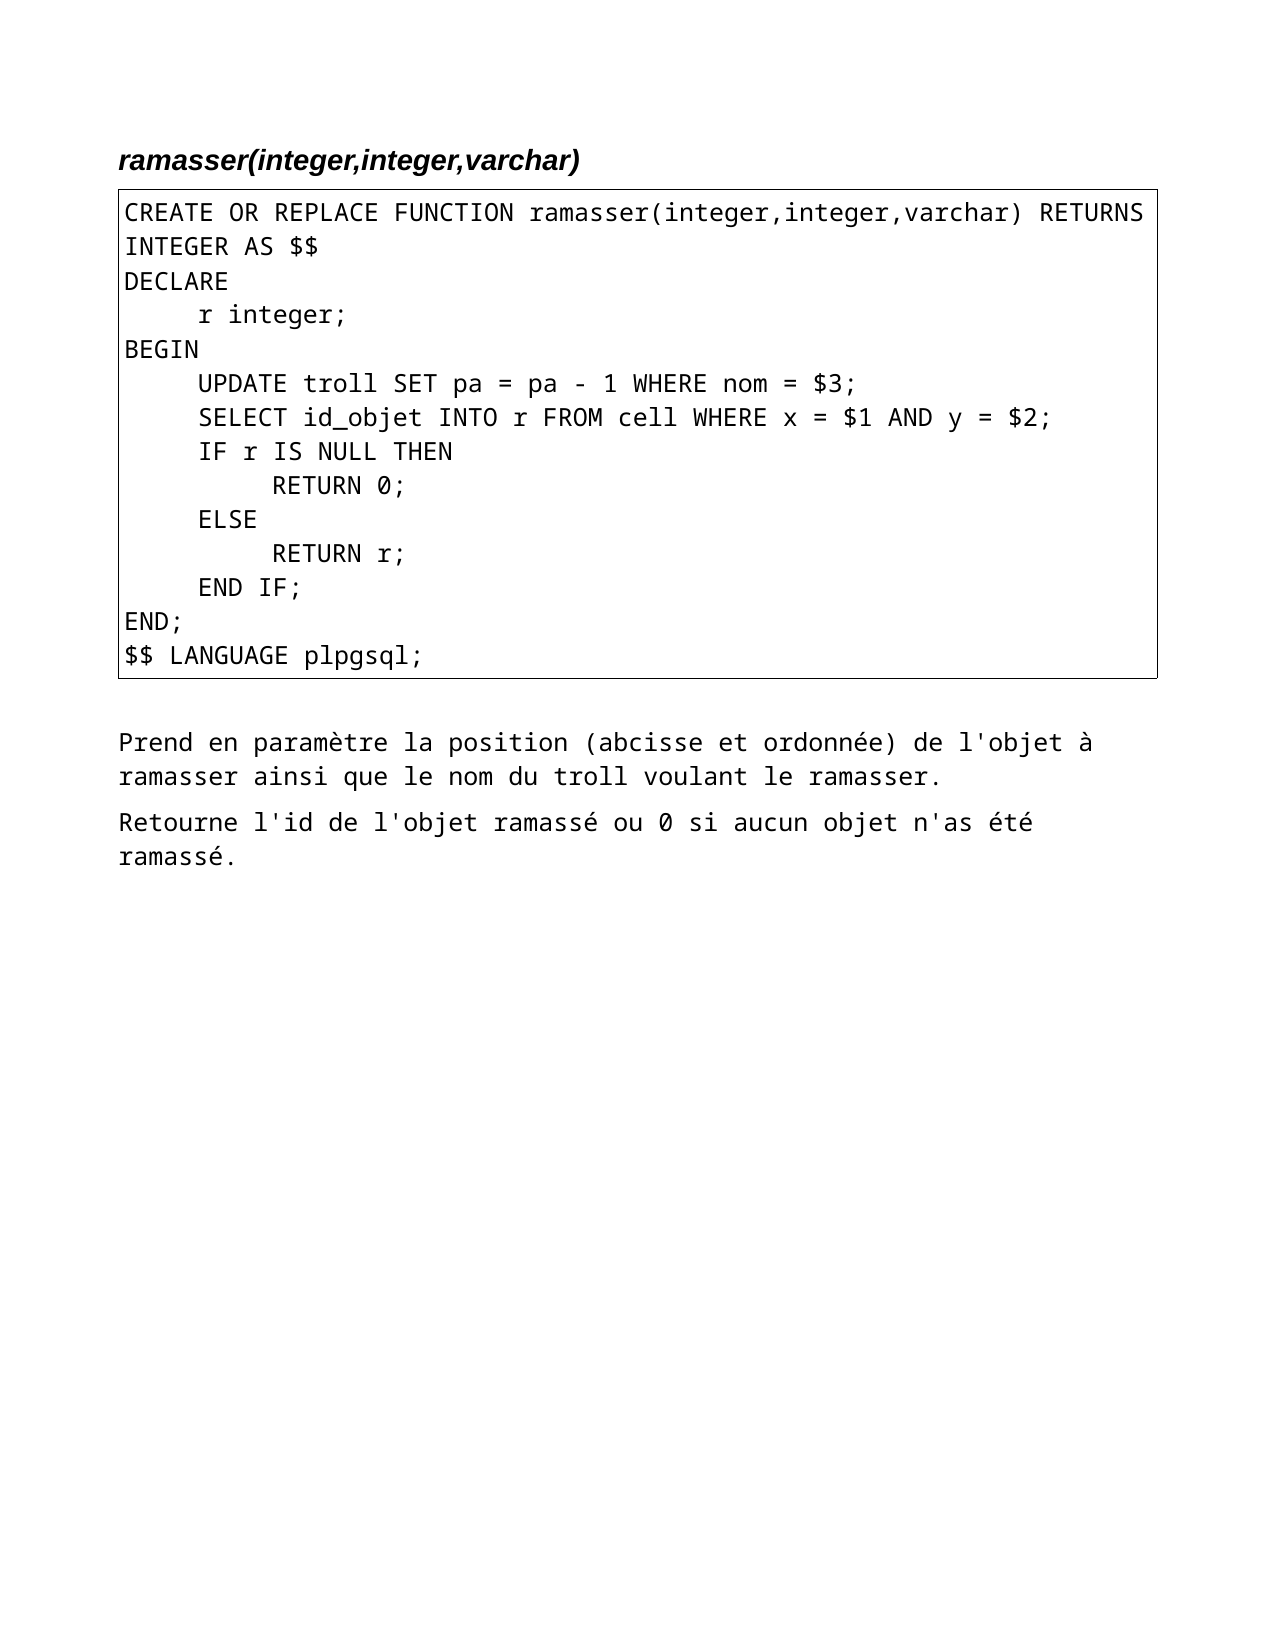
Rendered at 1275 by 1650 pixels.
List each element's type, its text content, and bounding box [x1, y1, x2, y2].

table_header CREATE OR REPLACE FUNCTION ramasser(integer,integer,varchar) RETURNS INTEGER AS $$ DECLARE r integer; BEGIN UPDATE troll SET pa = pa - 1 WHERE nom = $3; SELECT id_objet INTO r FROM cell WHERE x = $1 AND y = $2; IF r IS NULL THEN RETURN 0; ELSE RETURN r; END IF; END; $$ LANGUAGE plpgsql; [119, 190, 1157, 678]
text Prend en paramètre la position (abcisse et ordonnée) de l'objet à ramasser ainsi que le nom du troll voulant le ramasser. [118, 724, 1157, 792]
subtitle ramasser(integer,integer,varchar) [118, 143, 1157, 177]
text Retourne l'id de l'objet ramassé ou 0 si aucun objet n'as été ramassé. [118, 805, 1157, 873]
